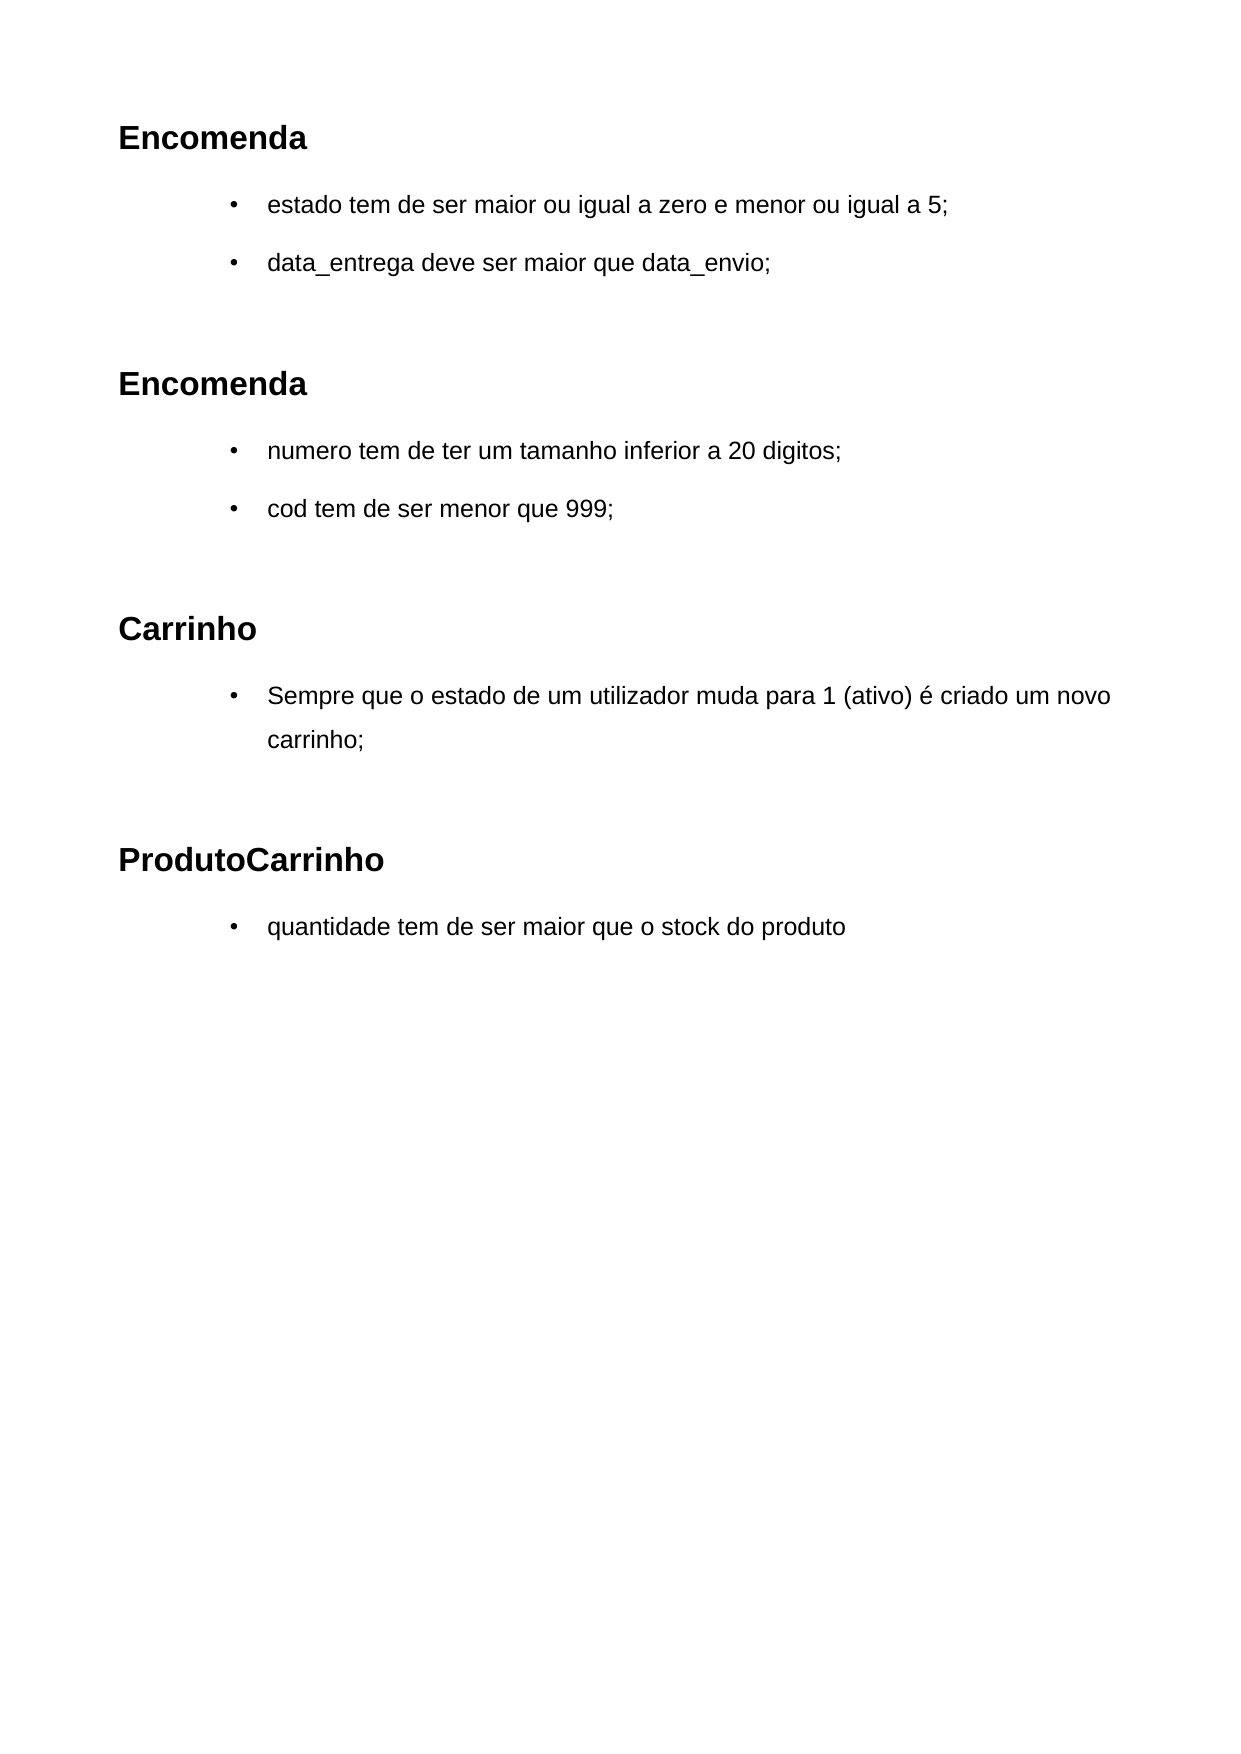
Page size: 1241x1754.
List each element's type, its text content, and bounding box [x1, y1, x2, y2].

list quantidade tem de ser maior que o stock do produto [229, 912, 1122, 941]
list Sempre que o estado de um utilizador muda para 1 (ativo) é criado um novo carrinho; [229, 681, 1122, 753]
list data_entrega deve ser maior que data_envio; [229, 248, 1122, 277]
list cod tem de ser menor que 999; [229, 494, 1122, 522]
text Carrinho [118, 609, 1122, 648]
list numero tem de ter um tamanho inferior a 20 digitos; [229, 436, 1122, 465]
text ProdutoCarrinho [118, 840, 1122, 878]
text Encomenda [118, 118, 1122, 157]
list estado tem de ser maior ou igual a zero e menor ou igual a 5; [229, 190, 1122, 219]
text Encomenda [118, 364, 1122, 402]
